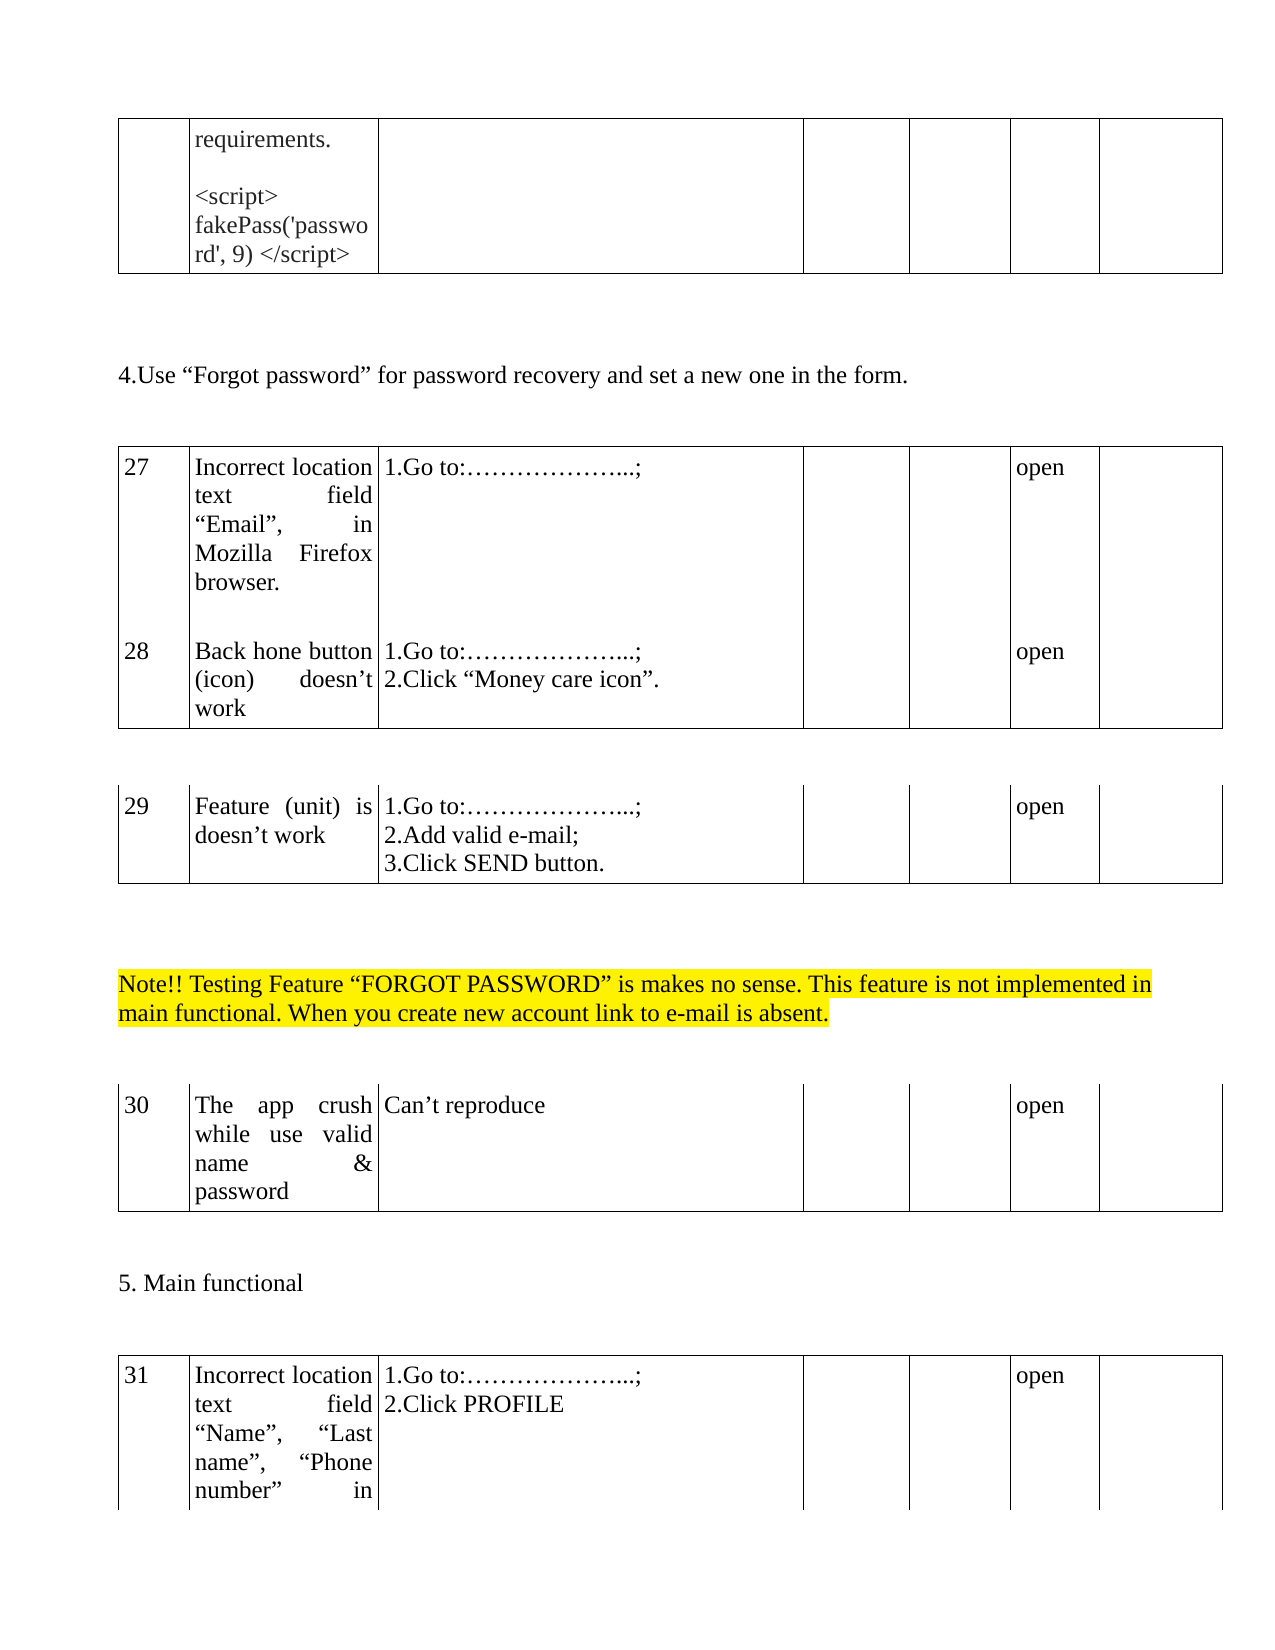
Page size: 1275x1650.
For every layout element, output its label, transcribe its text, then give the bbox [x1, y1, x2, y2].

table_cell open [1011, 630, 1099, 728]
table_cell [804, 119, 909, 273]
text 4.Use “Forgot password” for password recovery and set a new one in the form. [118, 360, 1157, 388]
table_header Can’t reproduce [379, 1084, 803, 1211]
table_cell requirements. <script> fakePass('password', 9) </script> [190, 119, 378, 273]
table_header open [1011, 447, 1099, 630]
table_cell [119, 119, 189, 273]
table_header [804, 447, 909, 630]
table_header [910, 1084, 1010, 1211]
table_header Feature (unit) is doesn’t work [190, 785, 378, 883]
table_header 30 [119, 1084, 189, 1211]
table_header [910, 1356, 1010, 1510]
text 5. Main functional [118, 1268, 1157, 1297]
table_header open [1011, 1084, 1099, 1211]
table_header [1100, 447, 1222, 630]
table_header open [1011, 1356, 1099, 1510]
table_cell [379, 119, 803, 273]
table_header [1100, 785, 1222, 883]
table_header [804, 785, 909, 883]
table_cell [804, 630, 909, 728]
table_header [804, 1356, 909, 1510]
table_cell Back hone button (icon) doesn’t work [190, 630, 378, 728]
table_cell [1100, 119, 1222, 273]
table_header Incorrect location text field “Name”, “Last name”, “Phone number” in [190, 1356, 378, 1510]
text Note!! Testing Feature “FORGOT PASSWORD” is makes no sense. This feature is not implemented in main functional. When you create new account link to e-mail is absent. [118, 969, 1157, 1027]
table_cell [1100, 630, 1222, 728]
table_header 1.Go to:………………...; 2.Add valid e-mail; 3.Click SEND button. [379, 785, 803, 883]
table_header 1.Go to:………………...; 2.Click PROFILE [379, 1356, 803, 1510]
table_header [804, 1084, 909, 1211]
table_header [1100, 1084, 1222, 1211]
table_cell [910, 119, 1010, 273]
table_cell [1011, 119, 1099, 273]
table_cell 1.Go to:………………...; 2.Click “Money care icon”. [379, 630, 803, 728]
table_header 27 [119, 447, 189, 630]
table_header [910, 785, 1010, 883]
table_header The app crush while use valid name & password [190, 1084, 378, 1211]
table_header [1100, 1356, 1222, 1510]
table_cell 28 [119, 630, 189, 728]
table_header open [1011, 785, 1099, 883]
table_header Incorrect location text field “Email”, in Mozilla Firefox browser. [190, 447, 378, 630]
table_header 29 [119, 785, 189, 883]
table_header 31 [119, 1356, 189, 1510]
table_header 1.Go to:………………...; [379, 447, 803, 630]
table_header [910, 447, 1010, 630]
table_cell [910, 630, 1010, 728]
